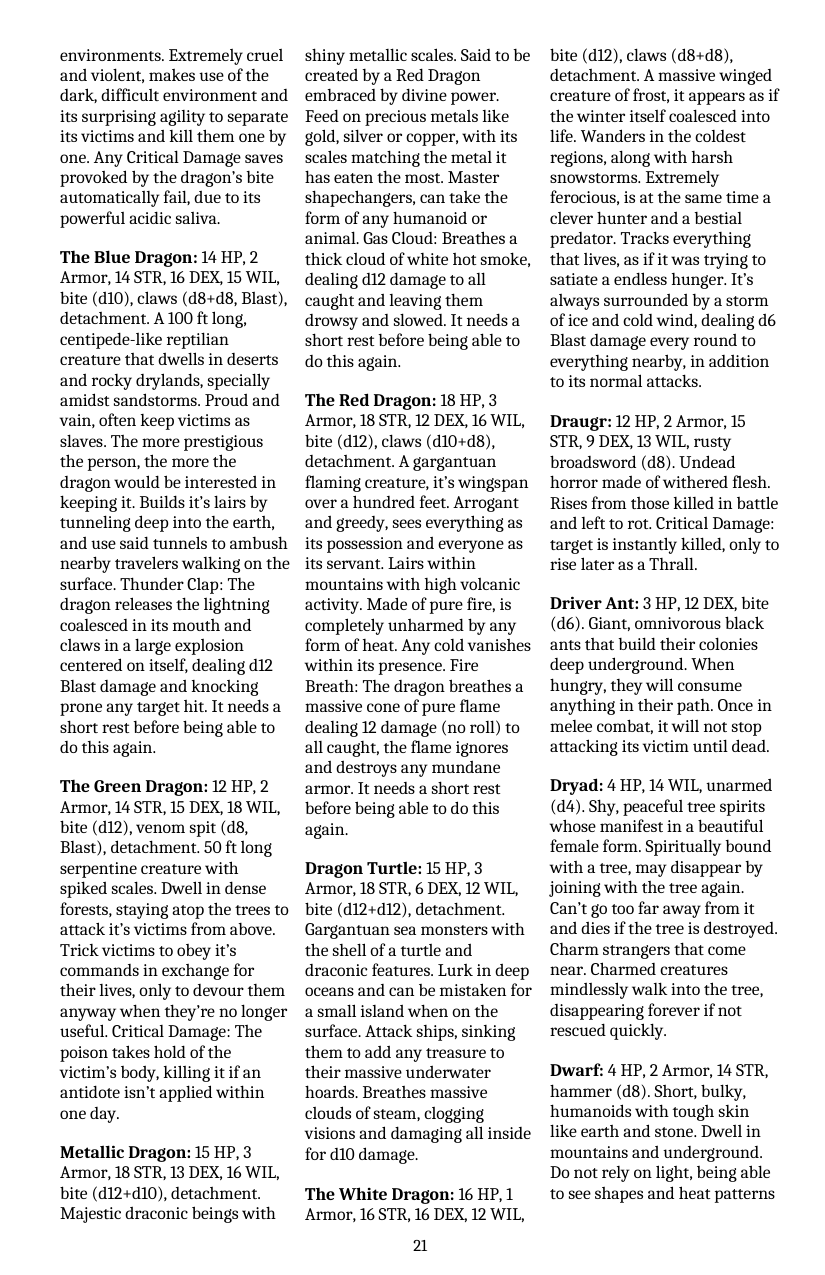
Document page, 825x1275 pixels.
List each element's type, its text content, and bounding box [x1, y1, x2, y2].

text The White Dragon: 16 HP, 1 Armor, 16 STR, 16 DEX, 12 WIL, [305, 1184, 535, 1225]
text shiny metallic scales. Said to be created by a Red Dragon embraced by divine power. Feed on precious metals like gold, silver or copper, with its scales matching the metal it has eaten the most. Master shapechangers, can take the form of any humanoid or animal. Gas Cloud: Breathes a thick cloud of white hot smoke, dealing d12 damage to all caught and leaving them drowsy and slowed. It needs a short rest before being able to do this again. [305, 45, 535, 372]
text bite (d12), claws (d8+d8), detachment. A massive winged creature of frost, it appears as if the winter itself coalesced into life. Wanders in the coldest regions, along with harsh snowstorms. Extremely ferocious, is at the same time a clever hunter and a bestial predator. Tracks everything that lives, as if it was trying to satiate a endless hunger. It’s always surrounded by a storm of ice and cold wind, dealing d6 Blast damage every round to everything nearby, in addition to its normal attacks. [550, 45, 780, 392]
text The Green Dragon: 12 HP, 2 Armor, 14 STR, 15 DEX, 18 WIL, bite (d12), venom spit (d8, Blast), detachment. 50 ft long serpentine creature with spiked scales. Dwell in dense forests, staying atop the trees to attack it’s victims from above. Trick victims to obey it’s commands in exchange for their lives, only to devour them anyway when they’re no longer useful. Critical Damage: The poison takes hold of the victim’s body, killing it if an antidote isn’t applied within one day. [60, 777, 290, 1124]
text Draugr: 12 HP, 2 Armor, 15 STR, 9 DEX, 13 WIL, rusty broadsword (d8). Undead horror made of withered flesh. Rises from those killed in battle and left to rot. Critical Damage: target is instantly killed, only to rise later as a Thrall. [550, 412, 780, 575]
text Driver Ant: 3 HP, 12 DEX, bite (d6). Giant, omnivorous black ants that build their colonies deep underground. When hungry, they will consume anything in their path. Once in melee combat, it will not stop attacking its victim until dead. [550, 594, 780, 757]
text The Red Dragon: 18 HP, 3 Armor, 18 STR, 12 DEX, 16 WIL, bite (d12), claws (d10+d8), detachment. A gargantuan flaming creature, it’s wingspan over a hundred feet. Arrogant and greedy, sees everything as its possession and everyone as its servant. Lairs within mountains with high volcanic activity. Made of pure fire, is completely unharmed by any form of heat. Any cold vanishes within its presence. Fire Breath: The dragon breathes a massive cone of pure flame dealing 12 damage (no roll) to all caught, the flame ignores and destroys any mundane armor. It needs a short rest before being able to do this again. [305, 390, 535, 839]
text Dwarf: 4 HP, 2 Armor, 14 STR, hammer (d8). Short, bulky, humanoids with tough skin like earth and stone. Dwell in mountains and underground. Do not rely on light, being able to see shapes and heat patterns [550, 1061, 780, 1203]
text The Blue Dragon: 14 HP, 2 Armor, 14 STR, 16 DEX, 15 WIL, bite (d10), claws (d8+d8, Blast), detachment. A 100 ft long, centipede-like reptilian creature that dwells in deserts and rocky drylands, specially amidst sandstorms. Proud and vain, often keep victims as slaves. The more prestigious the person, the more the dragon would be interested in keeping it. Builds it’s lairs by tunneling deep into the earth, and use said tunnels to ambush nearby travelers walking on the surface. Thunder Clap: The dragon releases the lightning coalesced in its mouth and claws in a large explosion centered on itself, dealing d12 Blast damage and knocking prone any target hit. It needs a short rest before being able to do this again. [60, 247, 290, 758]
text environments. Extremely cruel and violent, makes use of the dark, difficult environment and its surprising agility to separate its victims and kill them one by one. Any Critical Damage saves provoked by the dragon’s bite automatically fail, due to its powerful acidic saliva. [60, 45, 290, 229]
text Metallic Dragon: 15 HP, 3 Armor, 18 STR, 13 DEX, 16 WIL, bite (d12+d10), detachment. Majestic draconic beings with [60, 1142, 290, 1224]
text Dryad: 4 HP, 14 WIL, unarmed (d4). Shy, peaceful tree spirits whose manifest in a beautiful female form. Spiritually bound with a tree, may disappear by joining with the tree again. Can’t go too far away from it and dies if the tree is destroyed. Charm strangers that come near. Charmed creatures mindlessly walk into the tree, disappearing forever if not rescued quickly. [550, 776, 780, 1041]
text Dragon Turtle: 15 HP, 3 Armor, 18 STR, 6 DEX, 12 WIL, bite (d12+d12), detachment. Gargantuan sea monsters with the shell of a turtle and draconic features. Lurk in deep oceans and can be mistaken for a small island when on the surface. Attack ships, sinking them to add any treasure to their massive underwater hoards. Breathes massive clouds of steam, clogging visions and damaging all inside for d10 damage. [305, 858, 535, 1164]
